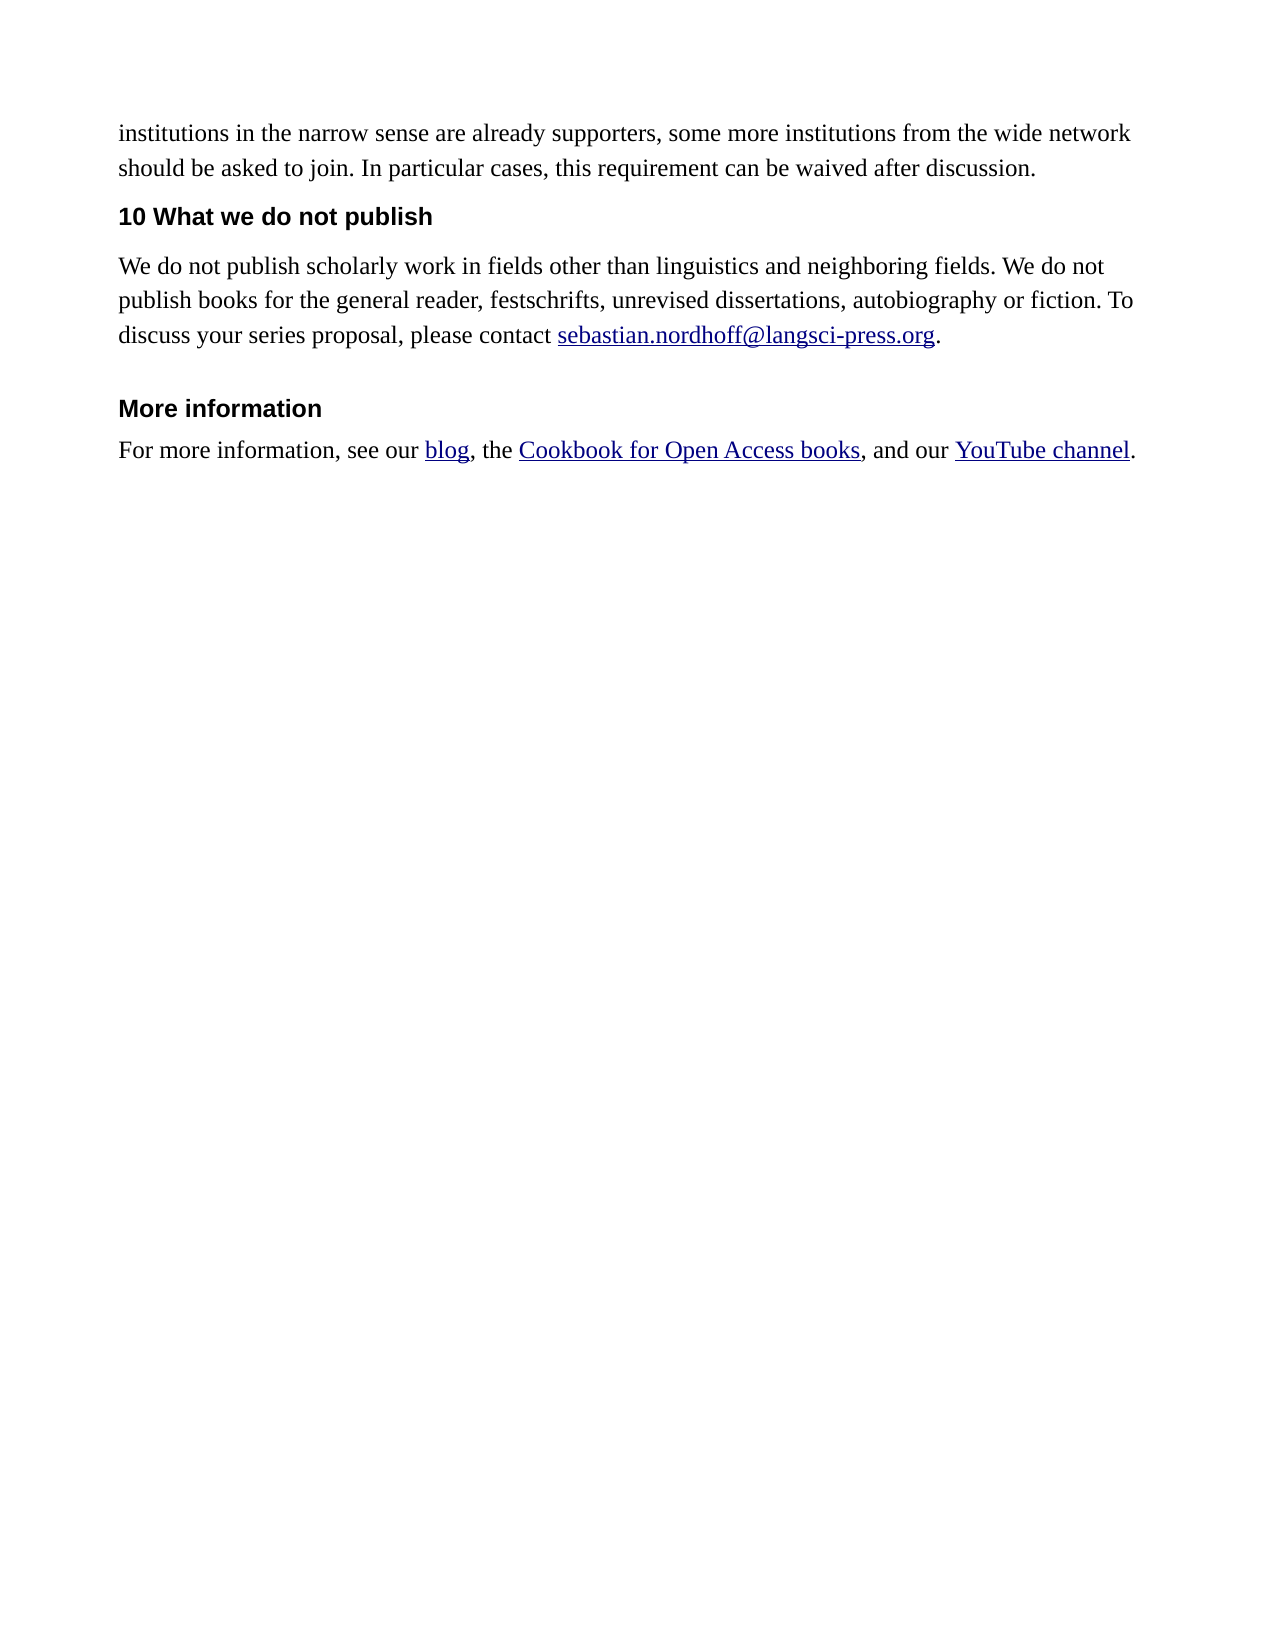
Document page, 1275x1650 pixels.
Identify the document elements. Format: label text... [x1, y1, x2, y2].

text 10 What we do not publish [118, 202, 1157, 230]
text For more information, see our blog, the Cookbook for Open Access books, and our YouTube channel. [118, 435, 1157, 464]
text We do not publish scholarly work in fields other than linguistics and neighboring fields. We do not publish books for the general reader, festschrifts, unrevised dissertations, autobiography or fiction. To discuss your series proposal, please contact sebastian.nordhoff@langsci-press.org. [118, 251, 1157, 348]
text institutions in the narrow sense are already supporters, some more institutions from the wide network should be asked to join. In particular cases, this requirement can be waived after discussion. [118, 118, 1157, 181]
subtitle More information [118, 394, 1157, 422]
